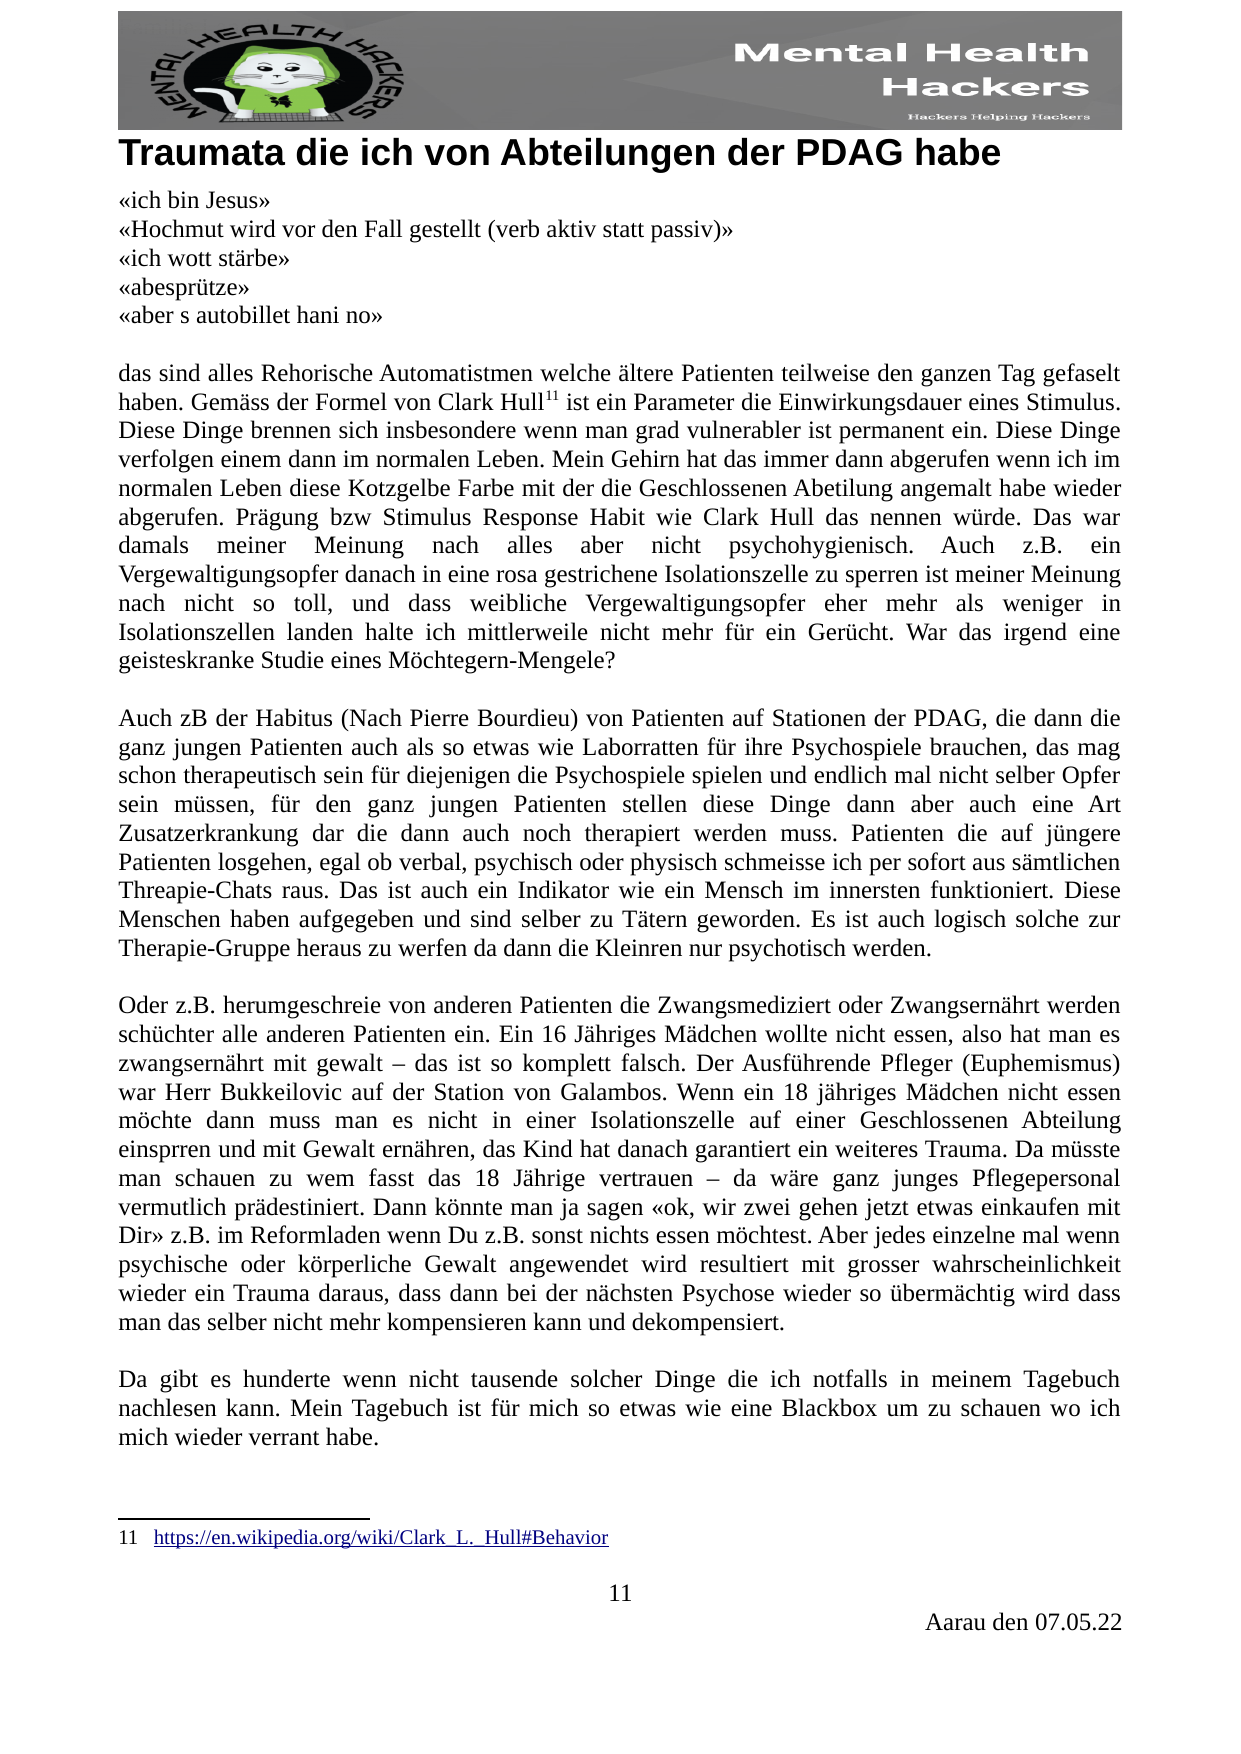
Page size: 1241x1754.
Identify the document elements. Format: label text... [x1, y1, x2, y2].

text «ich bin Jesus» [118, 185, 1122, 214]
text «aber s autobillet hani no» [118, 300, 1122, 329]
subtitle Traumata die ich von Abteilungen der PDAG habe [118, 130, 1122, 173]
text Oder z.B. herumgeschreie von anderen Patienten die Zwangsmediziert oder Zwangsernährt werden schüchter alle anderen Patienten ein. Ein 16 Jähriges Mädchen wollte nicht essen, also hat man es zwangsernährt mit gewalt – das ist so komplett falsch. Der Ausführende Pfleger (Euphemismus) war Herr Bukkeilovic auf der Station von Galambos. Wenn ein 18 jähriges Mädchen nicht essen möchte dann muss man es nicht in einer Isolationszelle auf einer Geschlossenen Abteilung einsprren und mit Gewalt ernähren, das Kind hat danach garantiert ein weiteres Trauma. Da müsste man schauen zu wem fasst das 18 Jährige vertrauen – da wäre ganz junges Pflegepersonal vermutlich prädestiniert. Dann könnte man ja sagen «ok, wir zwei gehen jetzt etwas einkaufen mit Dir» z.B. im Reformladen wenn Du z.B. sonst nichts essen möchtest. Aber jedes einzelne mal wenn psychische oder körperliche Gewalt angewendet wird resultiert mit grosser wahrscheinlichkeit wieder ein Trauma daraus, dass dann bei der nächsten Psychose wieder so übermächtig wird dass man das selber nicht mehr kompensieren kann und dekompensiert. [118, 990, 1122, 1335]
text https://en.wikipedia.org/wiki/Clark_L._Hull#Behavior [118, 1525, 1122, 1549]
text Da gibt es hunderte wenn nicht tausende solcher Dinge die ich notfalls in meinem Tagebuch nachlesen kann. Mein Tagebuch ist für mich so etwas wie eine Blackbox um zu schauen wo ich mich wieder verrant habe. [118, 1364, 1122, 1450]
text «ich wott stärbe» [118, 243, 1122, 272]
picture [118, 11, 1123, 130]
text das sind alles Rehorische Automatistmen welche ältere Patienten teilweise den ganzen Tag gefaselt haben. Gemäss der Formel von Clark Hull ist ein Parameter die Einwirkungsdauer eines Stimulus. Diese Dinge brennen sich insbesondere wenn man grad vulnerabler ist permanent ein. Diese Dinge verfolgen einem dann im normalen Leben. Mein Gehirn hat das immer dann abgerufen wenn ich im normalen Leben diese Kotzgelbe Farbe mit der die Geschlossenen Abetilung angemalt habe wieder abgerufen. Prägung bzw Stimulus Response Habit wie Clark Hull das nennen würde. Das war damals meiner Meinung nach alles aber nicht psychohygienisch. Auch z.B. ein Vergewaltigungsopfer danach in eine rosa gestrichene Isolationszelle zu sperren ist meiner Meinung nach nicht so toll, und dass weibliche Vergewaltigungsopfer eher mehr als weniger in Isolationszellen landen halte ich mittlerweile nicht mehr für ein Gerücht. War das irgend eine geisteskranke Studie eines Möchtegern-Mengele? [118, 358, 1122, 674]
text Auch zB der Habitus (Nach Pierre Bourdieu) von Patienten auf Stationen der PDAG, die dann die ganz jungen Patienten auch als so etwas wie Laborratten für ihre Psychospiele brauchen, das mag schon therapeutisch sein für diejenigen die Psychospiele spielen und endlich mal nicht selber Opfer sein müssen, für den ganz jungen Patienten stellen diese Dinge dann aber auch eine Art Zusatzerkrankung dar die dann auch noch therapiert werden muss. Patienten die auf jüngere Patienten losgehen, egal ob verbal, psychisch oder physisch schmeisse ich per sofort aus sämtlichen Threapie-Chats raus. Das ist auch ein Indikator wie ein Mensch im innersten funktioniert. Diese Menschen haben aufgegeben und sind selber zu Tätern geworden. Es ist auch logisch solche zur Therapie-Gruppe heraus zu werfen da dann die Kleinren nur psychotisch werden. [118, 703, 1122, 962]
text «Hochmut wird vor den Fall gestellt (verb aktiv statt passiv)» [118, 214, 1122, 243]
text «abesprütze» [118, 272, 1122, 300]
